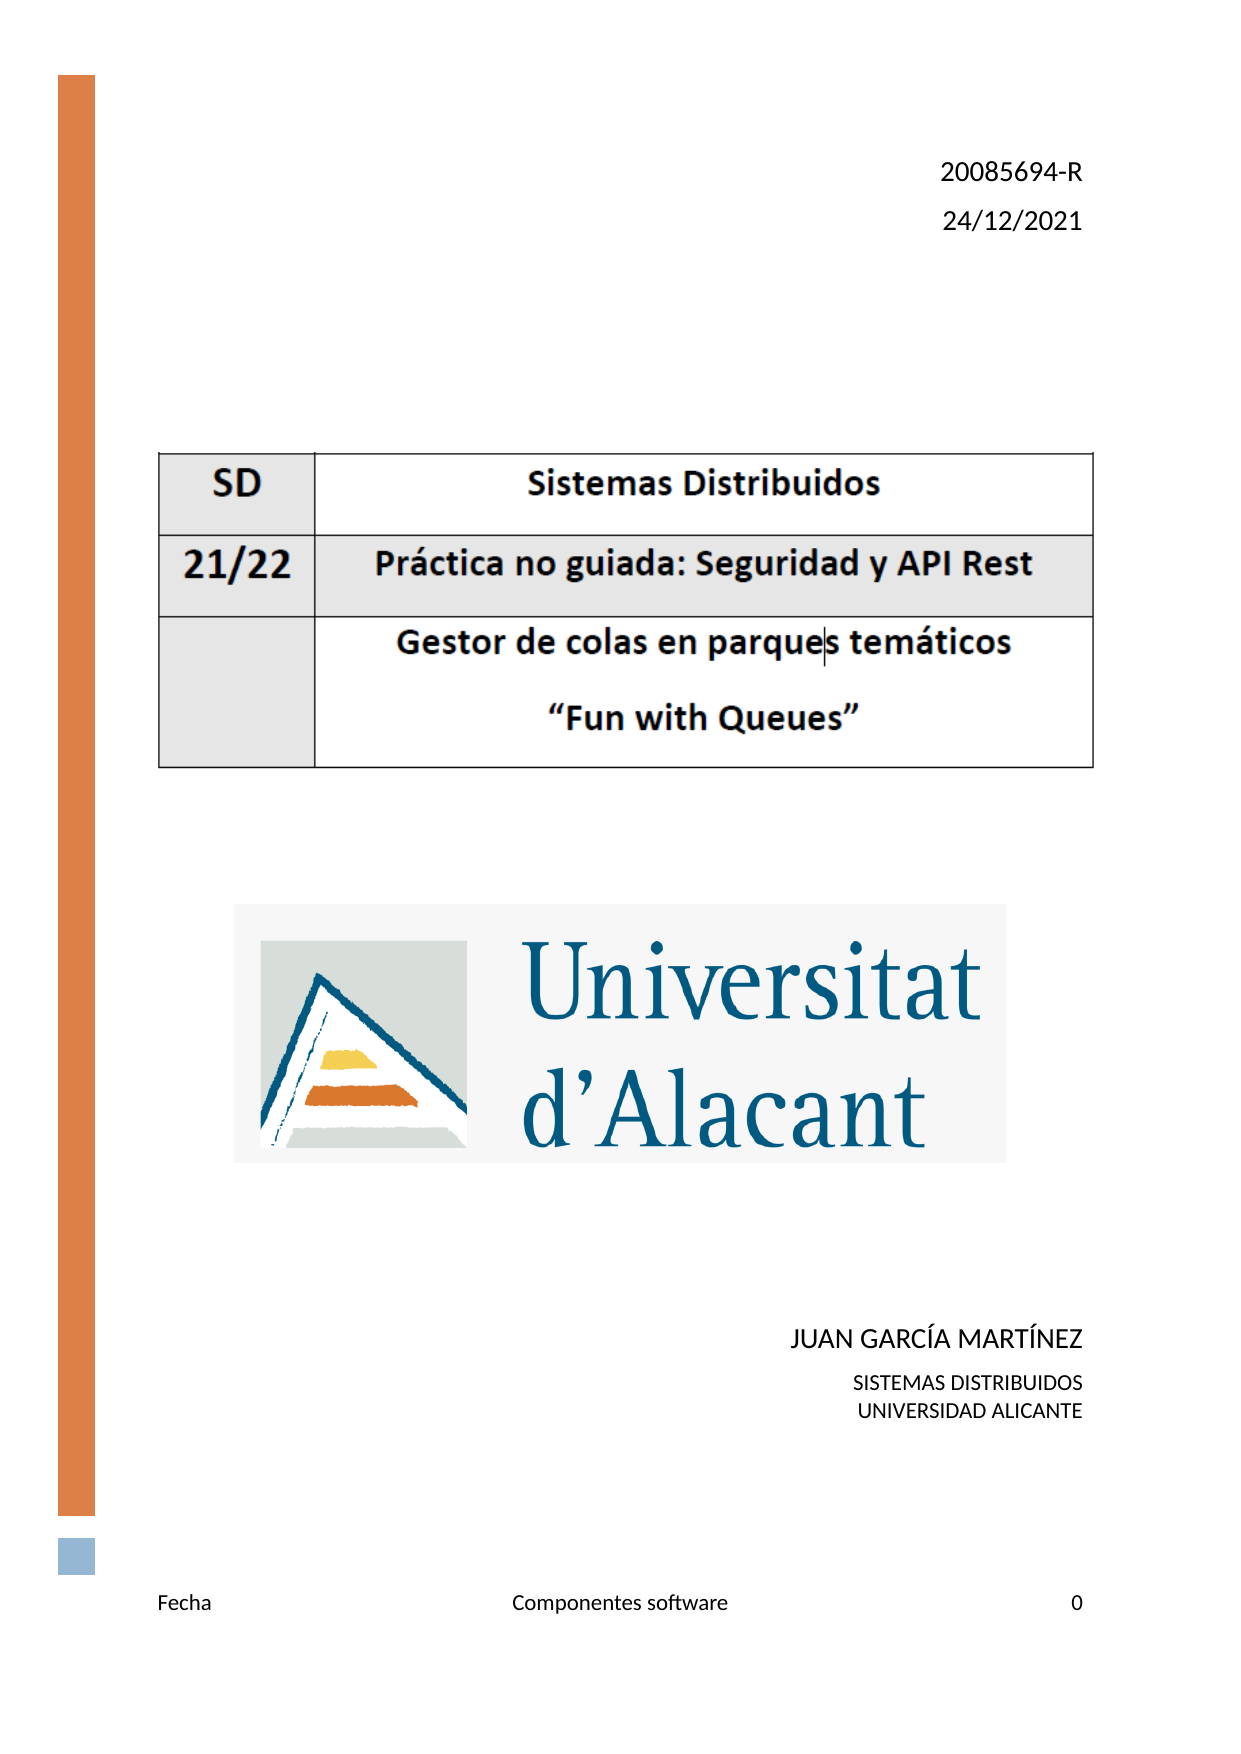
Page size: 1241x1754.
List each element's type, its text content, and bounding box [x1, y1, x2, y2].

text Universidad alicante [157, 1396, 1083, 1424]
text Juan garcía martínez [157, 1320, 1083, 1356]
text 20085694-R [157, 153, 1083, 189]
text Sistemas distribuidos [157, 1368, 1083, 1396]
text 24/12/2021 [157, 202, 1083, 237]
